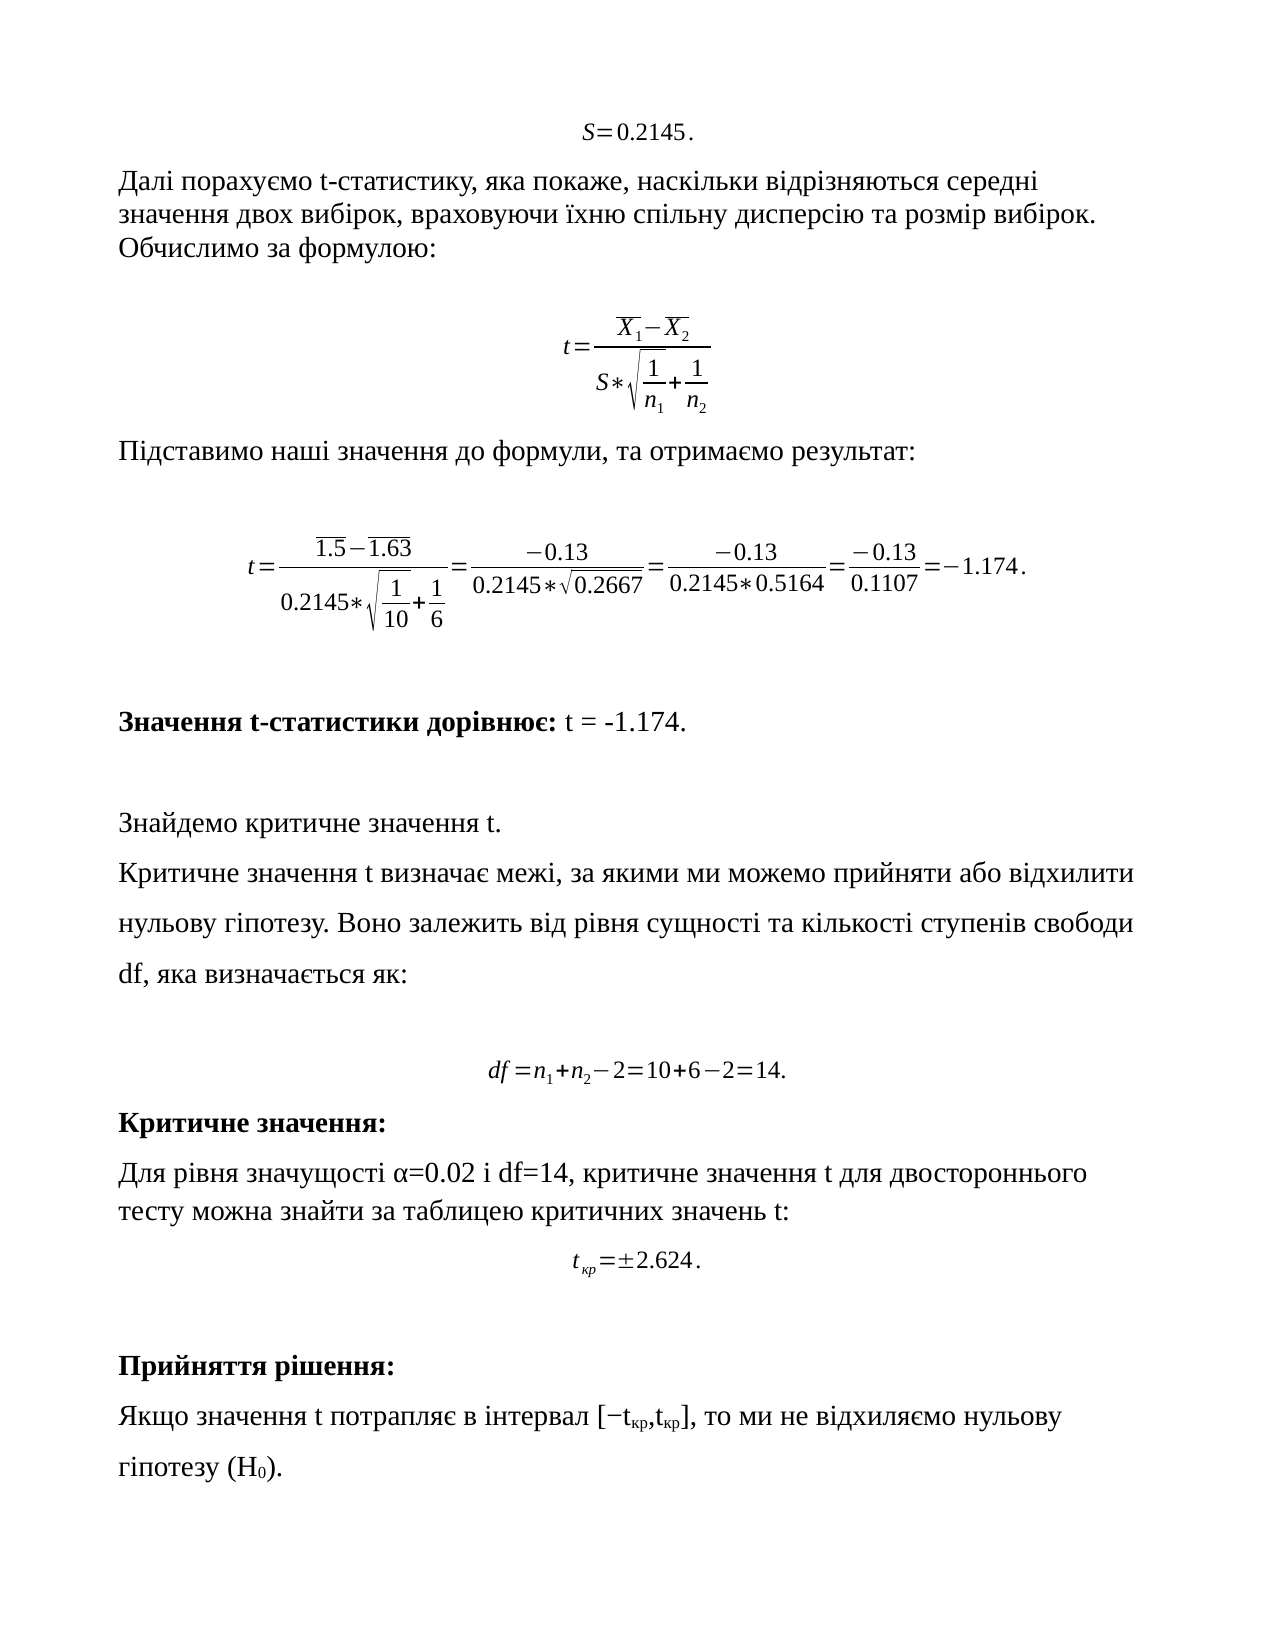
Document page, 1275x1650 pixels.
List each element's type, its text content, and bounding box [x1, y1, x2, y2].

text Підставимо наші значення до формули, та отримаємо результат: [118, 433, 1157, 467]
text Далі порахуємо t-статистику, яка покаже, наскільки відрізняються середні значення двох вибірок, враховуючи їхню спільну дисперсію та розмір вибірок. Обчислимо за формулою: [118, 163, 1157, 263]
text Знайдемо критичне значення t. [118, 805, 1157, 838]
text Для рівня значущості α=0.02 і df=14, критичне значення t для двостороннього тесту можна знайти за таблицею критичних значень t: [118, 1155, 1157, 1227]
subtitle Критичне значення: [118, 1105, 1157, 1138]
text Значення t-статистики дорівнює: t = -1.174. [118, 704, 1157, 738]
text Прийняття рішення: [118, 1348, 1157, 1382]
text Критичне значення t визначає межі, за якими ми можемо прийняти або відхилити нульову гіпотезу. Воно залежить від рівня сущності та кількості ступенів свободи df, яка визначається як: [118, 855, 1157, 989]
text Якщо значення t потрапляє в інтервал [−tкр,tкр], то ми не відхиляємо нульову гіпотезу (H0). [118, 1398, 1157, 1482]
